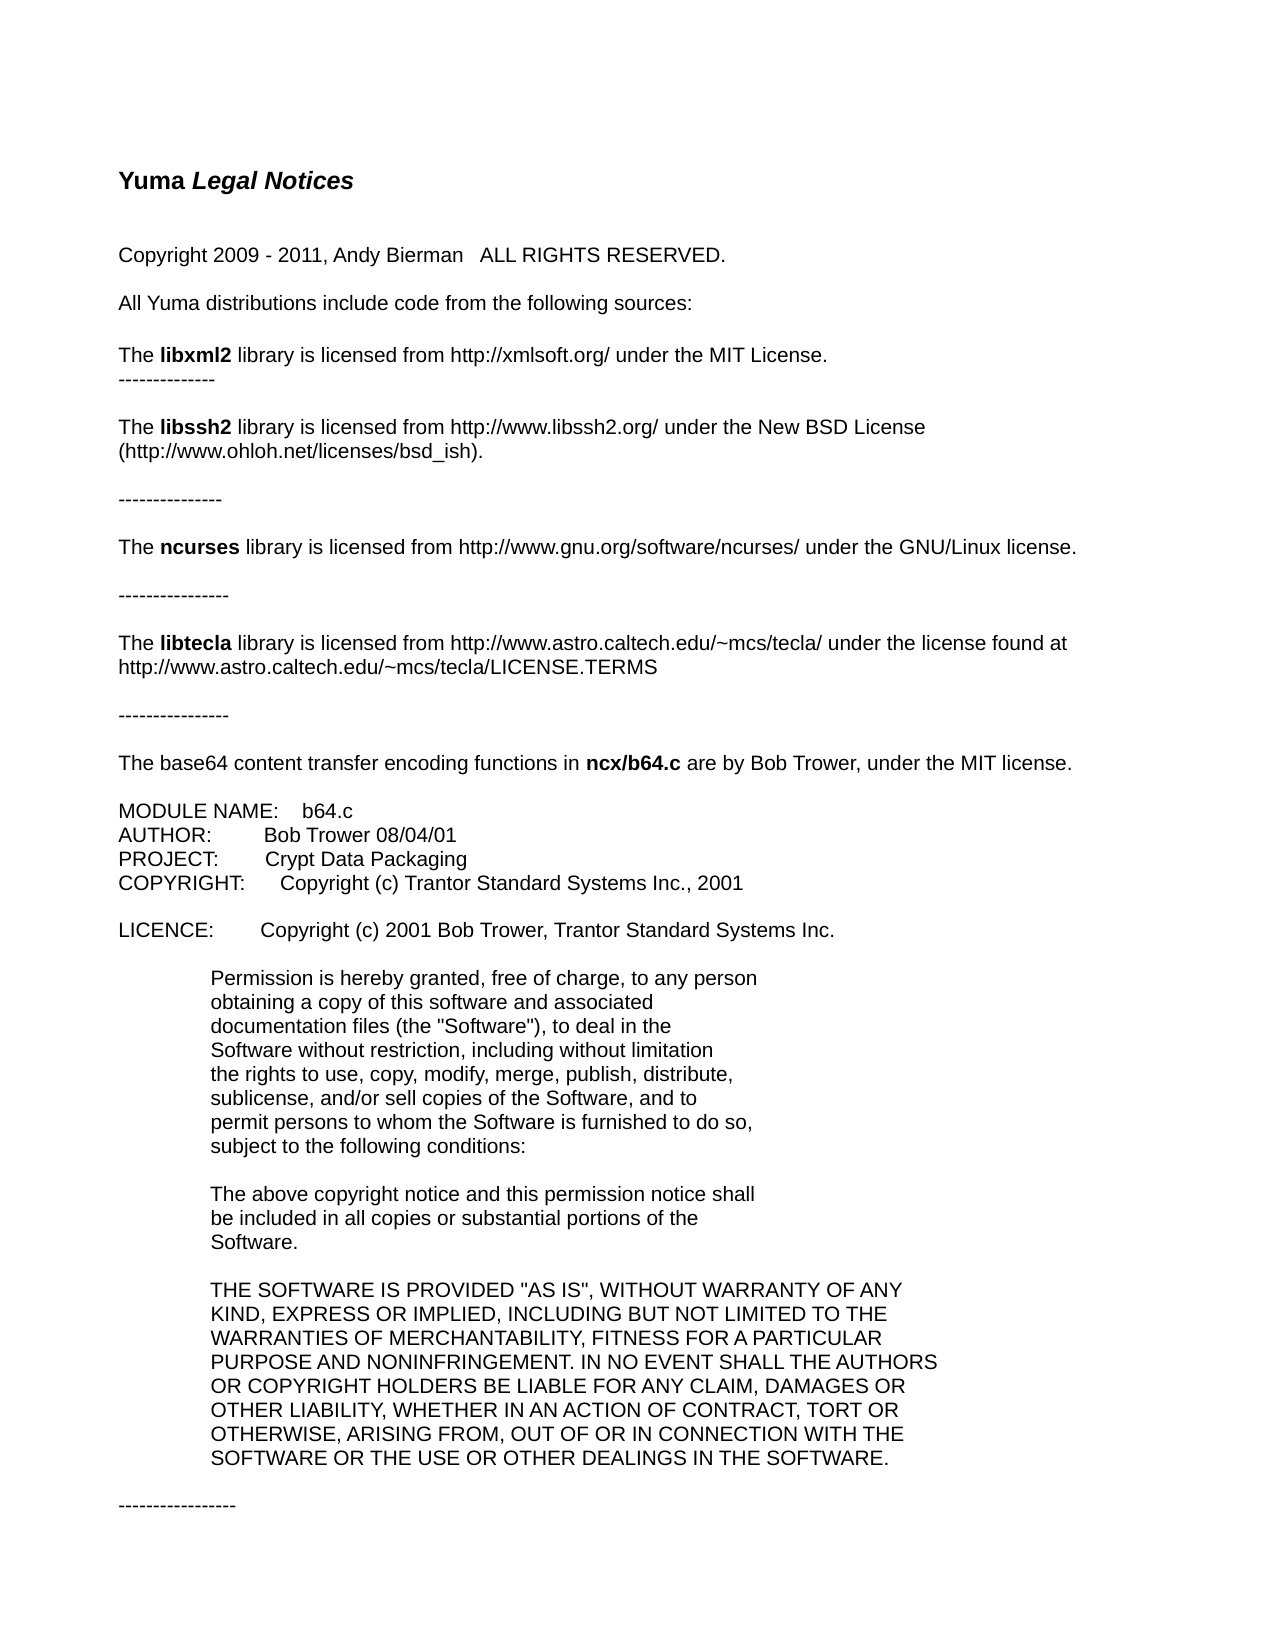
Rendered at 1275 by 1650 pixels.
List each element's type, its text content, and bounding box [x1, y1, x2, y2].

text OTHERWISE, ARISING FROM, OUT OF OR IN CONNECTION WITH THE [118, 1421, 1157, 1445]
text MODULE NAME: b64.c [118, 798, 1157, 822]
text The ncurses library is licensed from http://www.gnu.org/software/ncurses/ under the GNU/Linux license. [118, 535, 1157, 559]
text Software. [118, 1230, 1157, 1254]
text ---------------- [118, 703, 1157, 727]
text documentation files (the "Software"), to deal in the [118, 1014, 1157, 1038]
text Software without restriction, including without limitation [118, 1038, 1157, 1062]
text KIND, EXPRESS OR IMPLIED, INCLUDING BUT NOT LIMITED TO THE [118, 1302, 1157, 1326]
text The libtecla library is licensed from http://www.astro.caltech.edu/~mcs/tecla/ under the license found at http://www.astro.caltech.edu/~mcs/tecla/LICENSE.TERMS [118, 631, 1157, 679]
text ----------------- [118, 1493, 1157, 1517]
text PROJECT: Crypt Data Packaging [118, 846, 1157, 870]
text --------------- [118, 487, 1157, 511]
text The libxml2 library is licensed from http://xmlsoft.org/ under the MIT License. [118, 343, 1157, 367]
text the rights to use, copy, modify, merge, publish, distribute, [118, 1062, 1157, 1086]
text The above copyright notice and this permission notice shall [118, 1182, 1157, 1206]
text COPYRIGHT: Copyright (c) Trantor Standard Systems Inc., 2001 [118, 870, 1157, 894]
text be included in all copies or substantial portions of the [118, 1206, 1157, 1230]
text permit persons to whom the Software is furnished to do so, [118, 1110, 1157, 1134]
text The libssh2 library is licensed from http://www.libssh2.org/ under the New BSD License [118, 415, 1157, 439]
text OTHER LIABILITY, WHETHER IN AN ACTION OF CONTRACT, TORT OR [118, 1397, 1157, 1421]
text THE SOFTWARE IS PROVIDED "AS IS", WITHOUT WARRANTY OF ANY [118, 1278, 1157, 1302]
text -------------- [118, 367, 1157, 391]
text Permission is hereby granted, free of charge, to any person [118, 966, 1157, 990]
text ---------------- [118, 583, 1157, 607]
text LICENCE: Copyright (c) 2001 Bob Trower, Trantor Standard Systems Inc. [118, 918, 1157, 942]
text (http://www.ohloh.net/licenses/bsd_ish). [118, 439, 1157, 463]
text WARRANTIES OF MERCHANTABILITY, FITNESS FOR A PARTICULAR [118, 1326, 1157, 1349]
text AUTHOR: Bob Trower 08/04/01 [118, 822, 1157, 846]
text OR COPYRIGHT HOLDERS BE LIABLE FOR ANY CLAIM, DAMAGES OR [118, 1373, 1157, 1397]
text obtaining a copy of this software and associated [118, 990, 1157, 1014]
text sublicense, and/or sell copies of the Software, and to [118, 1086, 1157, 1110]
text Yuma Legal Notices Copyright 2009 - 2011, Andy Bierman ALL RIGHTS RESERVED. All Yuma distributions include code from the following sources: [118, 118, 1157, 314]
text The base64 content transfer encoding functions in ncx/b64.c are by Bob Trower, under the MIT license. [118, 751, 1157, 774]
text PURPOSE AND NONINFRINGEMENT. IN NO EVENT SHALL THE AUTHORS [118, 1349, 1157, 1373]
text subject to the following conditions: [118, 1134, 1157, 1158]
text SOFTWARE OR THE USE OR OTHER DEALINGS IN THE SOFTWARE. [118, 1445, 1157, 1469]
